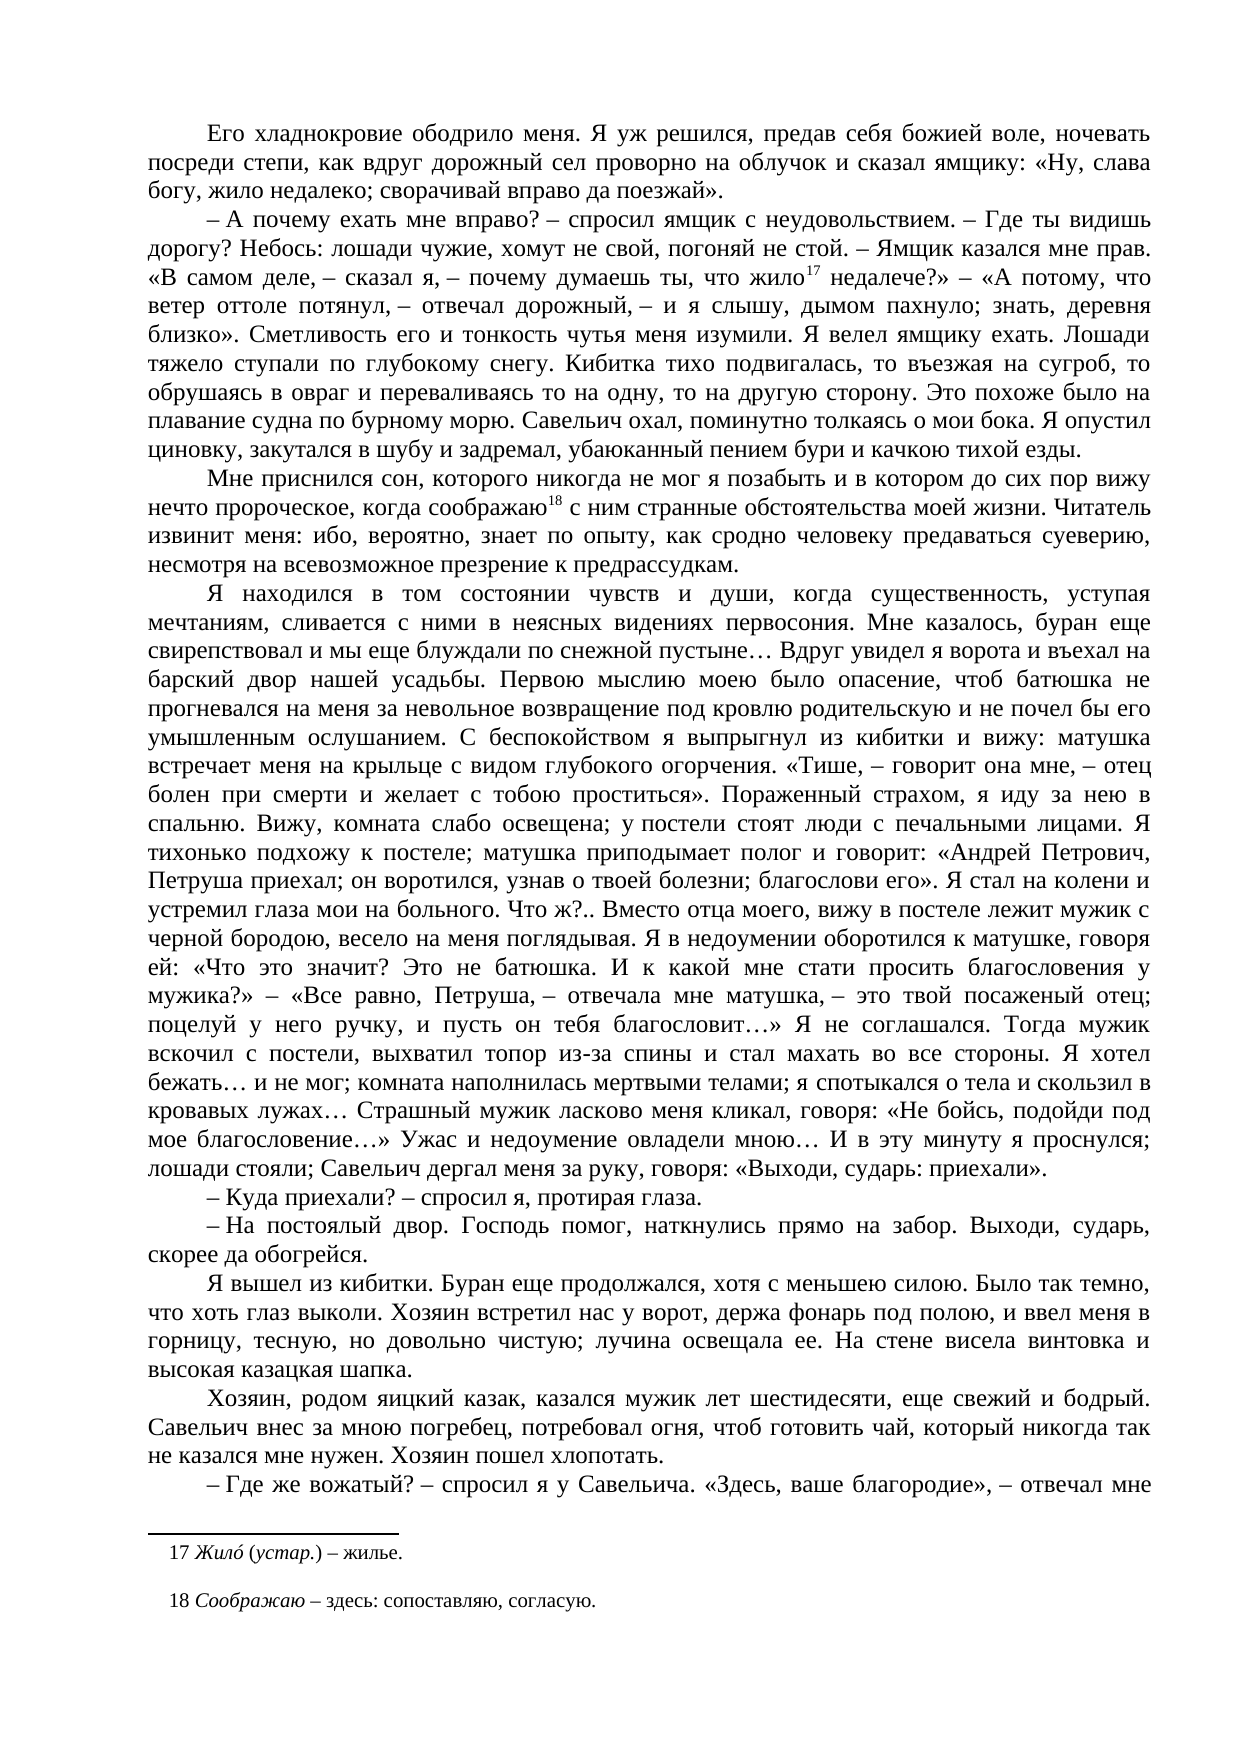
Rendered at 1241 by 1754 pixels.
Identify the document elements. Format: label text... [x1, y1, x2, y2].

text Хозяин, родом яицкий казак, казался мужик лет шестидесяти, еще свежий и бодрый. Савельич внес за мною погребец, потребовал огня, чтоб готовить чай, который никогда так не казался мне нужен. Хозяин пошел хлопотать. [148, 1383, 1152, 1469]
text Мне приснился сон, которого никогда не мог я позабыть и в котором до сих пор вижу нечто пророческое, когда соображаю с ним странные обстоятельства моей жизни. Читатель извинит меня: ибо, вероятно, знает по опыту, как сродно человеку предаваться суеверию, несмотря на всевозможное презрение к предрассудкам. [148, 463, 1152, 578]
text Я находился в том состоянии чувств и души, когда существенность, уступая мечтаниям, сливается с ними в неясных видениях первосония. Мне казалось, буран еще свирепствовал и мы еще блуждали по снежной пустыне… Вдруг увидел я ворота и въехал на барский двор нашей усадьбы. Первою мыслию моею было опасение, чтоб батюшка не прогневался на меня за невольное возвращение под кровлю родительскую и не почел бы его умышленным ослушанием. С беспокойством я выпрыгнул из кибитки и вижу: матушка встречает меня на крыльце с видом глубокого огорчения. «Тише, – говорит она мне, – отец болен при смерти и желает с тобою проститься». Пораженный страхом, я иду за нею в спальню. Вижу, комната слабо освещена; у постели стоят люди с печальными лицами. Я тихонько подхожу к постеле; матушка приподымает полог и говорит: «Андрей Петрович, Петруша приехал; он воротился, узнав о твоей болезни; благослови его». Я стал на колени и устремил глаза мои на больного. Что ж?.. Вместо отца моего, вижу в постеле лежит мужик с черной бородою, весело на меня поглядывая. Я в недоумении оборотился к матушке, говоря ей: «Что это значит? Это не батюшка. И к какой мне стати просить благословения у мужика?» – «Все равно, Петруша, – отвечала мне матушка, – это твой посаженый отец; поцелуй у него ручку, и пусть он тебя благословит…» Я не соглашался. Тогда мужик вскочил с постели, выхватил топор из‑за спины и стал махать во все стороны. Я хотел бежать… и не мог; комната наполнилась мертвыми телами; я спотыкался о тела и скользил в кровавых лужах… Страшный мужик ласково меня кликал, говоря: «Не бойсь, подойди под мое благословение…» Ужас и недоумение овладели мною… И в эту минуту я проснулся; лошади стояли; Савельич дергал меня за руку, говоря: «Выходи, сударь: приехали». [148, 578, 1152, 1182]
text – На постоялый двор. Господь помог, наткнулись прямо на забор. Выходи, сударь, скорее да обогрейся. [148, 1211, 1152, 1268]
text – Где же вожатый? – спросил я у Савельича. «Здесь, ваше благородие», – отвечал мне [148, 1469, 1152, 1498]
text Соображаю – здесь: сопоставляю, согласую. [148, 1588, 1152, 1612]
text – А почему ехать мне вправо? – спросил ямщик с неудовольствием. – Где ты видишь дорогу? Небось: лошади чужие, хомут не свой, погоняй не стой. – Ямщик казался мне прав. «В самом деле, – сказал я, – почему думаешь ты, что жило недалече?» – «А потому, что ветер оттоле потянул, – отвечал дорожный, – и я слышу, дымом пахнуло; знать, деревня близко». Сметливость его и тонкость чутья меня изумили. Я велел ямщику ехать. Лошади тяжело ступали по глубокому снегу. Кибитка тихо подвигалась, то въезжая на сугроб, то обрушаясь в овраг и переваливаясь то на одну, то на другую сторону. Это похоже было на плавание судна по бурному морю. Савельич охал, поминутно толкаясь о мои бока. Я опустил циновку, закутался в шубу и задремал, убаюканный пением бури и качкою тихой езды. [148, 204, 1152, 463]
text Я вышел из кибитки. Буран еще продолжался, хотя с меньшею силою. Было так темно, что хоть глаз выколи. Хозяин встретил нас у ворот, держа фонарь под полою, и ввел меня в горницу, тесную, но довольно чистую; лучина освещала ее. На стене висела винтовка и высокая казацкая шапка. [148, 1268, 1152, 1383]
text – Куда приехали? – спросил я, протирая глаза. [148, 1182, 1152, 1211]
text Его хладнокровие ободрило меня. Я уж решился, предав себя божией воле, ночевать посреди степи, как вдруг дорожный сел проворно на облучок и сказал ямщику: «Ну, слава богу, жило недалеко; сворачивай вправо да поезжай». [148, 118, 1152, 204]
text Жилó (устар.) – жилье. [148, 1539, 1152, 1564]
